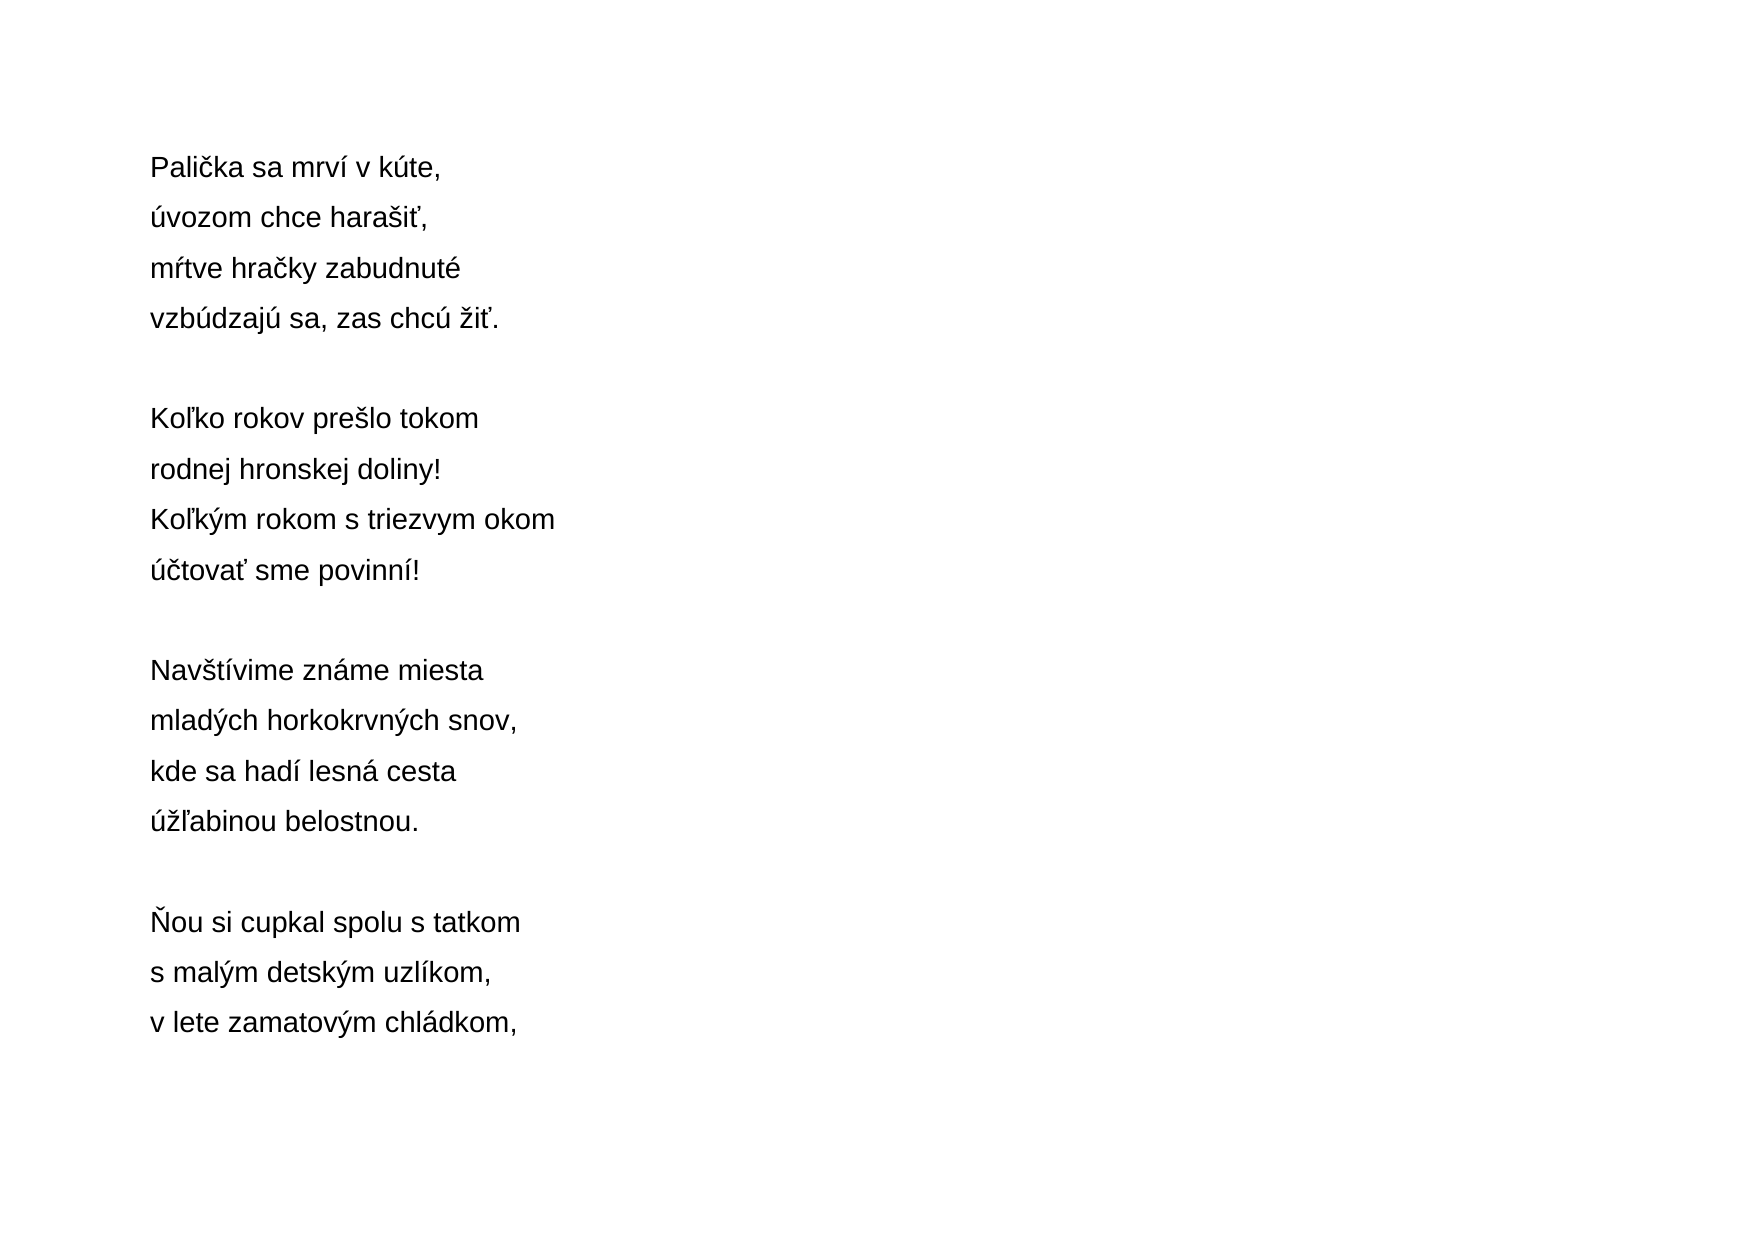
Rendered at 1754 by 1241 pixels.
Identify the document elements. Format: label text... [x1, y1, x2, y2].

text kde sa hadí lesná cesta [150, 754, 1243, 787]
text Navštívime známe miesta [150, 653, 1243, 687]
text účtovať sme povinní! [150, 552, 1243, 586]
text rodnej hronskej doliny! [150, 452, 1243, 485]
text s malým detským uzlíkom, [150, 955, 1243, 988]
text vzbúdzajú sa, zas chcú žiť. [150, 301, 1243, 334]
text Ňou si cupkal spolu s tatkom [150, 905, 1243, 938]
text úžľabinou belostnou. [150, 804, 1243, 838]
text mladých horkokrvných snov, [150, 703, 1243, 737]
text v lete zamatovým chládkom, [150, 1005, 1243, 1039]
text mŕtve hračky zabudnuté [150, 251, 1243, 284]
text Koľkým rokom s triezvym okom [150, 502, 1243, 536]
text Koľko rokov prešlo tokom [150, 402, 1243, 435]
text Palička sa mrví v kúte, [150, 150, 1243, 183]
text úvozom chce harašiť, [150, 200, 1243, 234]
